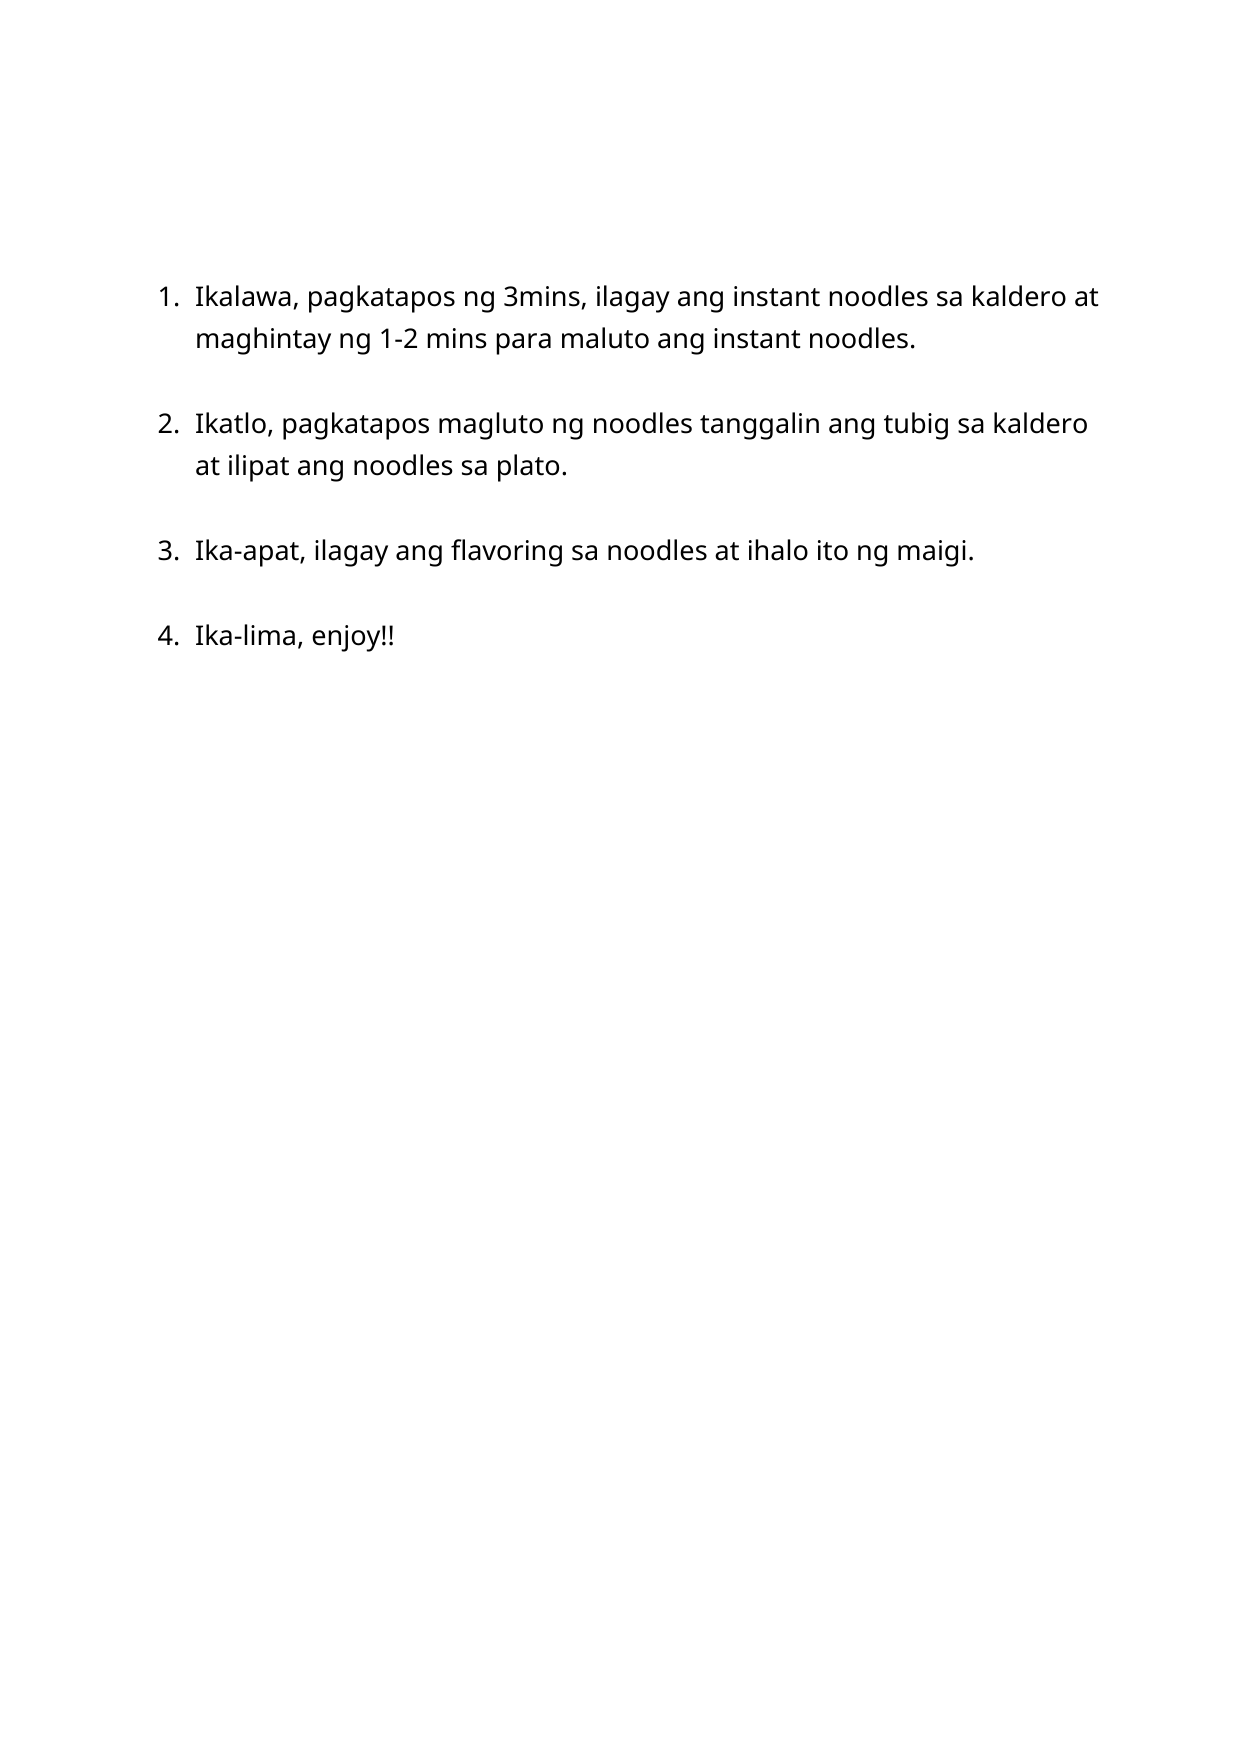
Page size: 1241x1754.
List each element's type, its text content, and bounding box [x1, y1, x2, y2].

list Ika-apat, ilagay ang flavoring sa noodles at ihalo ito ng maigi. [157, 532, 1120, 568]
list Ikatlo, pagkatapos magluto ng noodles tanggalin ang tubig sa kaldero at ilipat ang noodles sa plato. [157, 404, 1120, 484]
list Ikalawa, pagkatapos ng 3mins, ilagay ang instant noodles sa kaldero at maghintay ng 1-2 mins para maluto ang instant noodles. [157, 277, 1120, 356]
list Ika-lima, enjoy!! [157, 616, 1120, 653]
